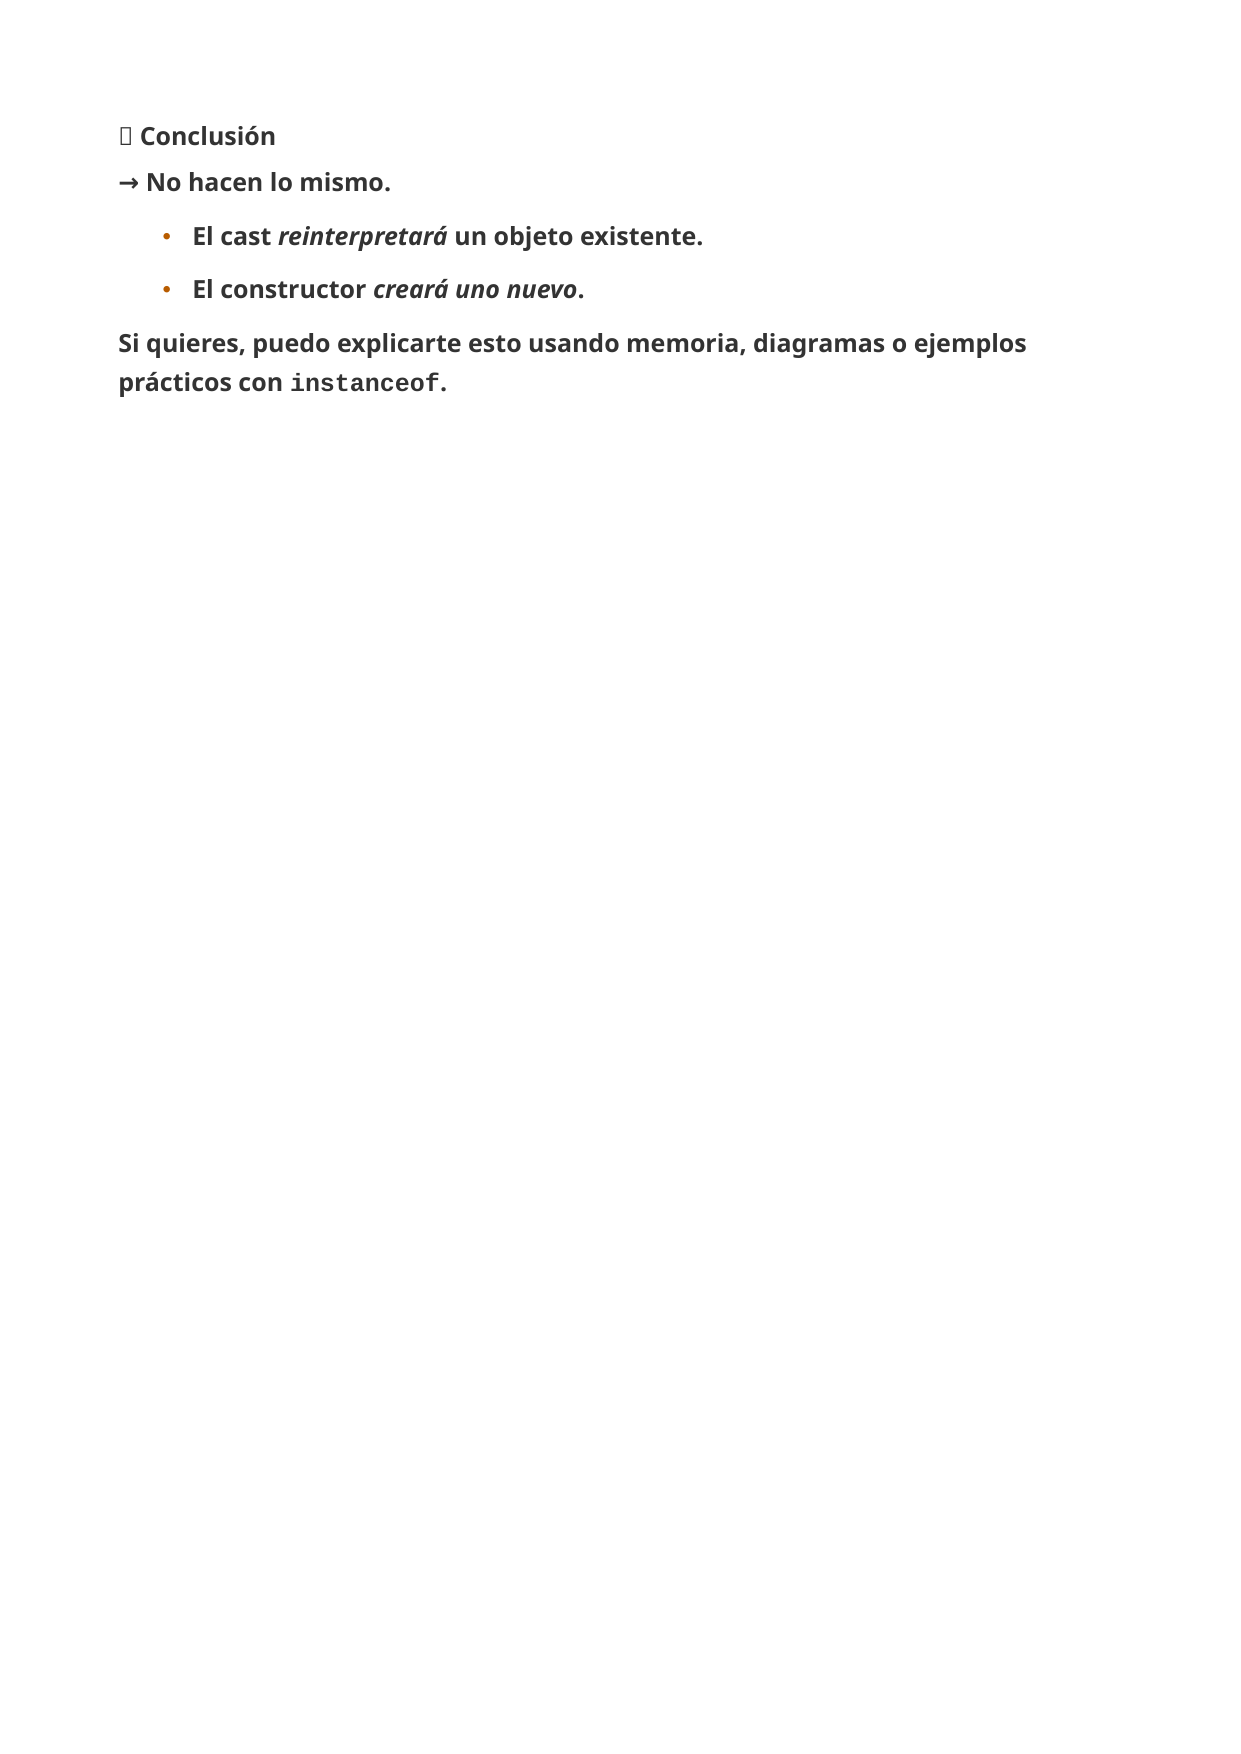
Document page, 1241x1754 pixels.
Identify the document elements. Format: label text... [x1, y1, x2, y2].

list El constructor creará uno nuevo. [162, 272, 1122, 306]
subtitle 🧠 Conclusión [118, 118, 1122, 152]
list El cast reinterpretará un objeto existente. [162, 218, 1122, 252]
text Si quieres, puedo explicarte esto usando memoria, diagramas o ejemplos prácticos con instanceof. [118, 326, 1122, 399]
text → No hacen lo mismo. [118, 165, 1122, 199]
